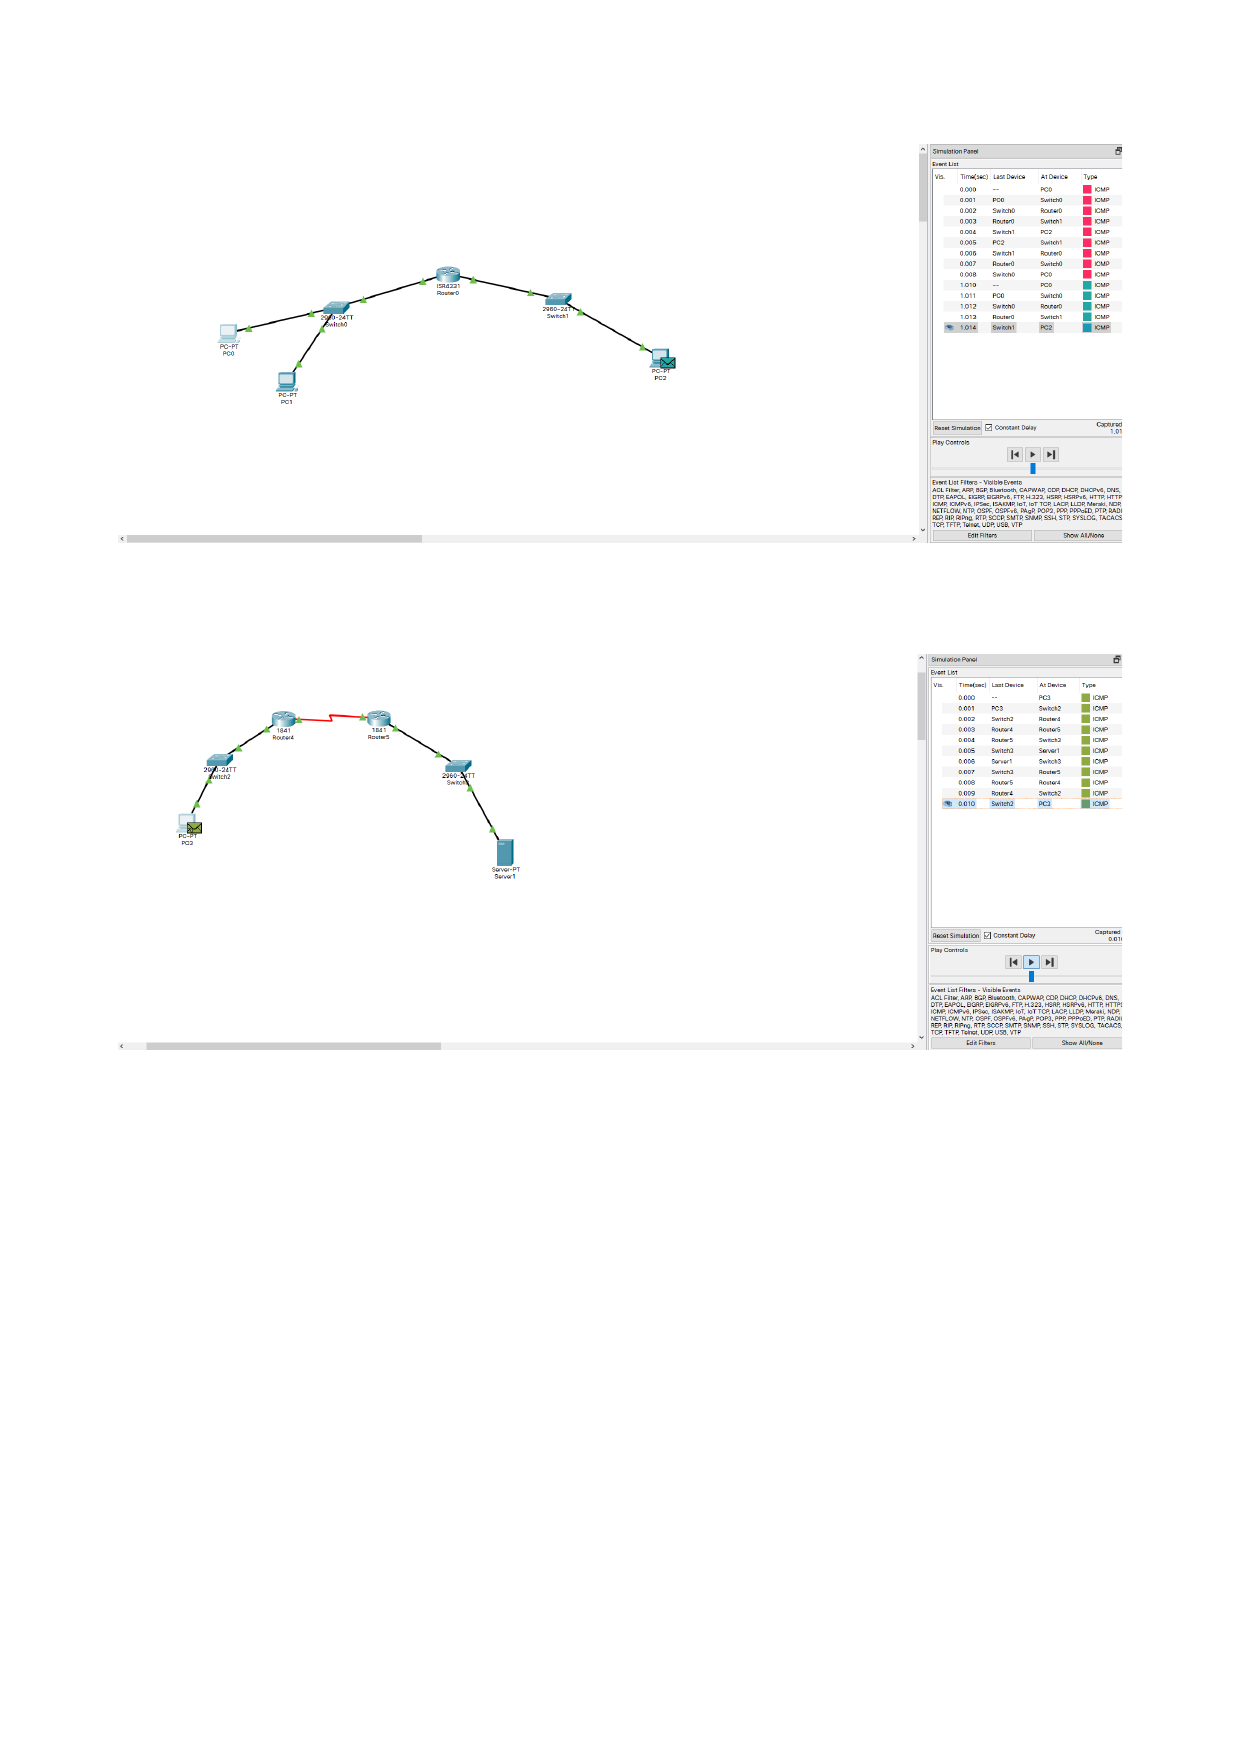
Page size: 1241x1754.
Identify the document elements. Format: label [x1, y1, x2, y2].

picture [118, 144, 1123, 543]
picture [118, 654, 1123, 1050]
